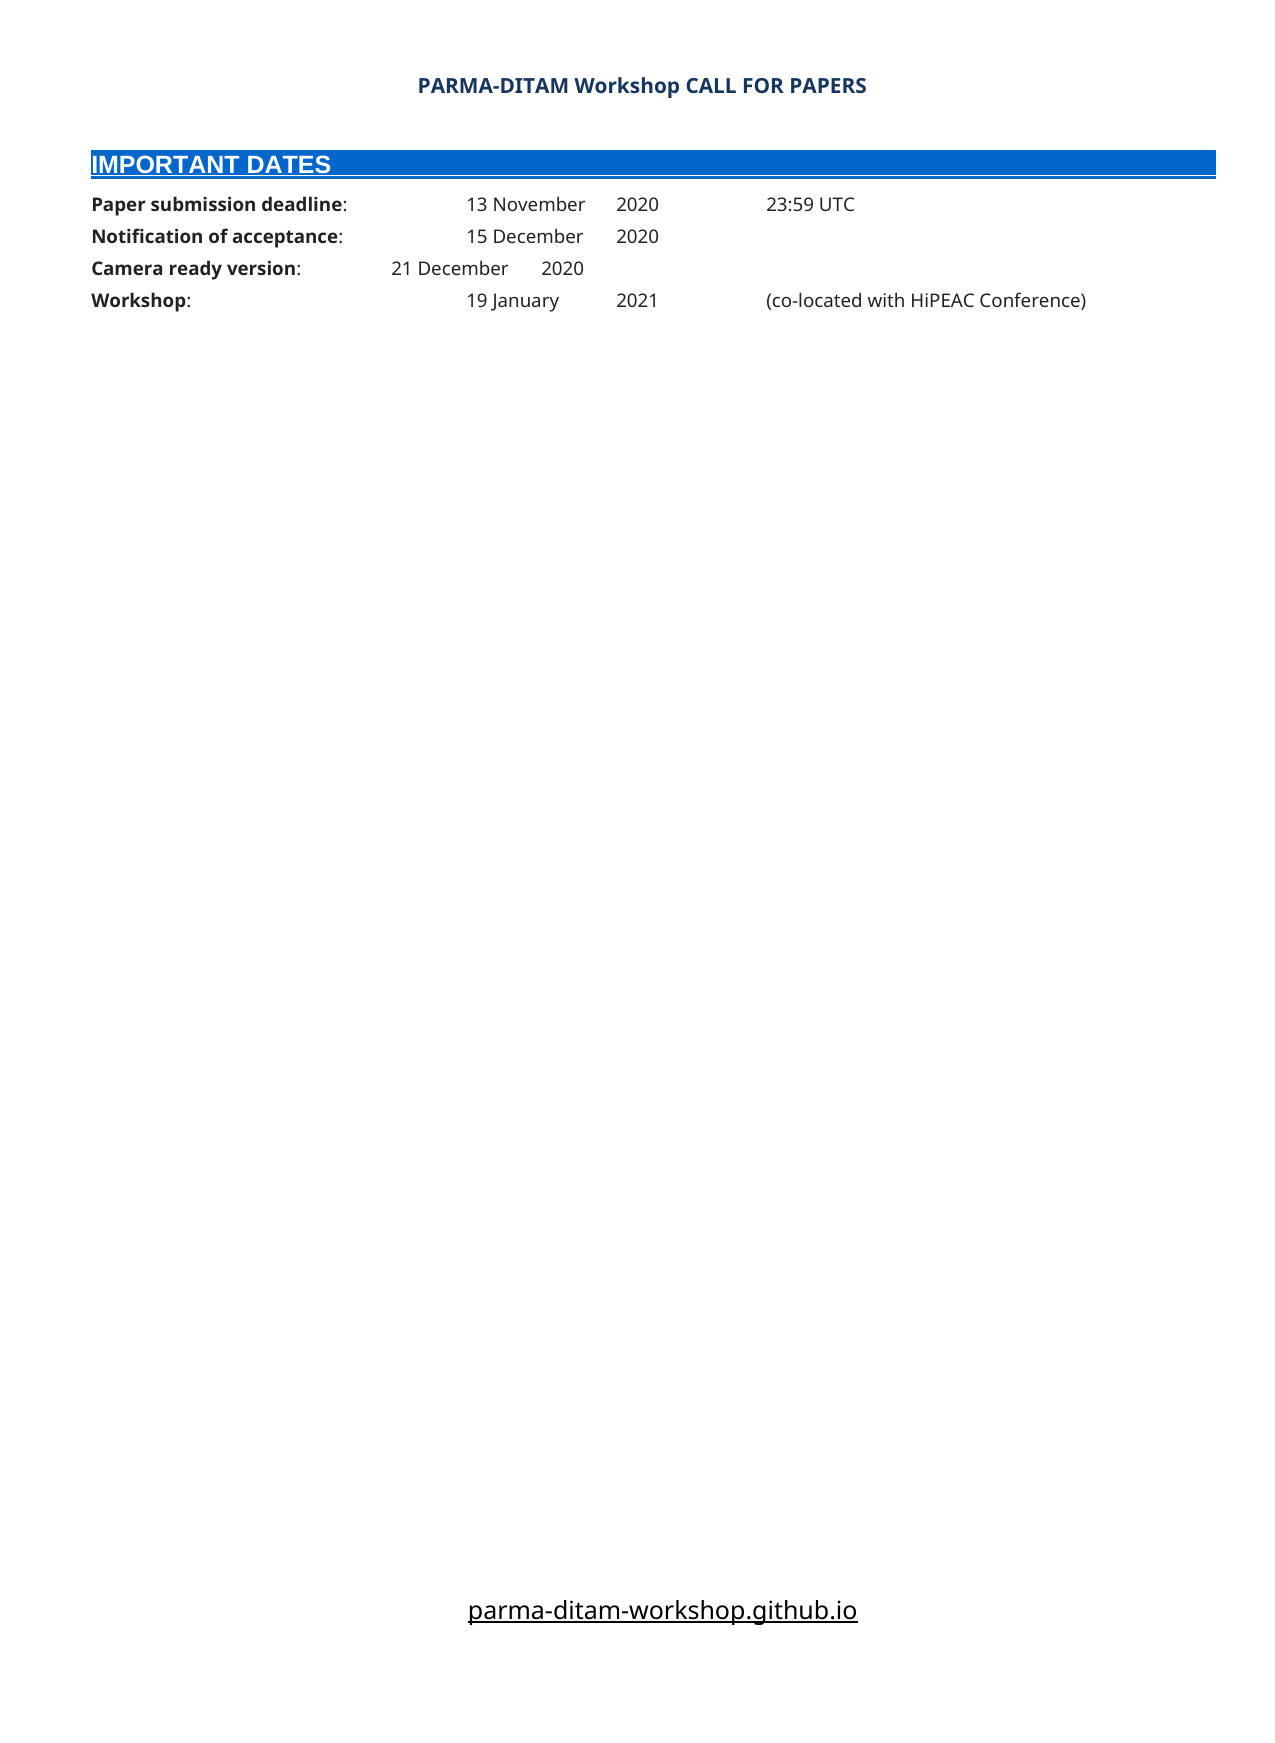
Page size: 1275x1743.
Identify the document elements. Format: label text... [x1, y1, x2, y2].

text Camera ready version: 21 December 2020 [91, 255, 1193, 281]
text Paper submission deadline: 13 November 2020 23:59 UTC [91, 191, 1193, 217]
text Notification of acceptance: 15 December 2020 [91, 223, 1193, 249]
text Workshop: 19 January 2021 (co-located with HiPEAC Conference) [91, 287, 1193, 313]
subtitle IMPORTANT DATES [91, 150, 1193, 175]
